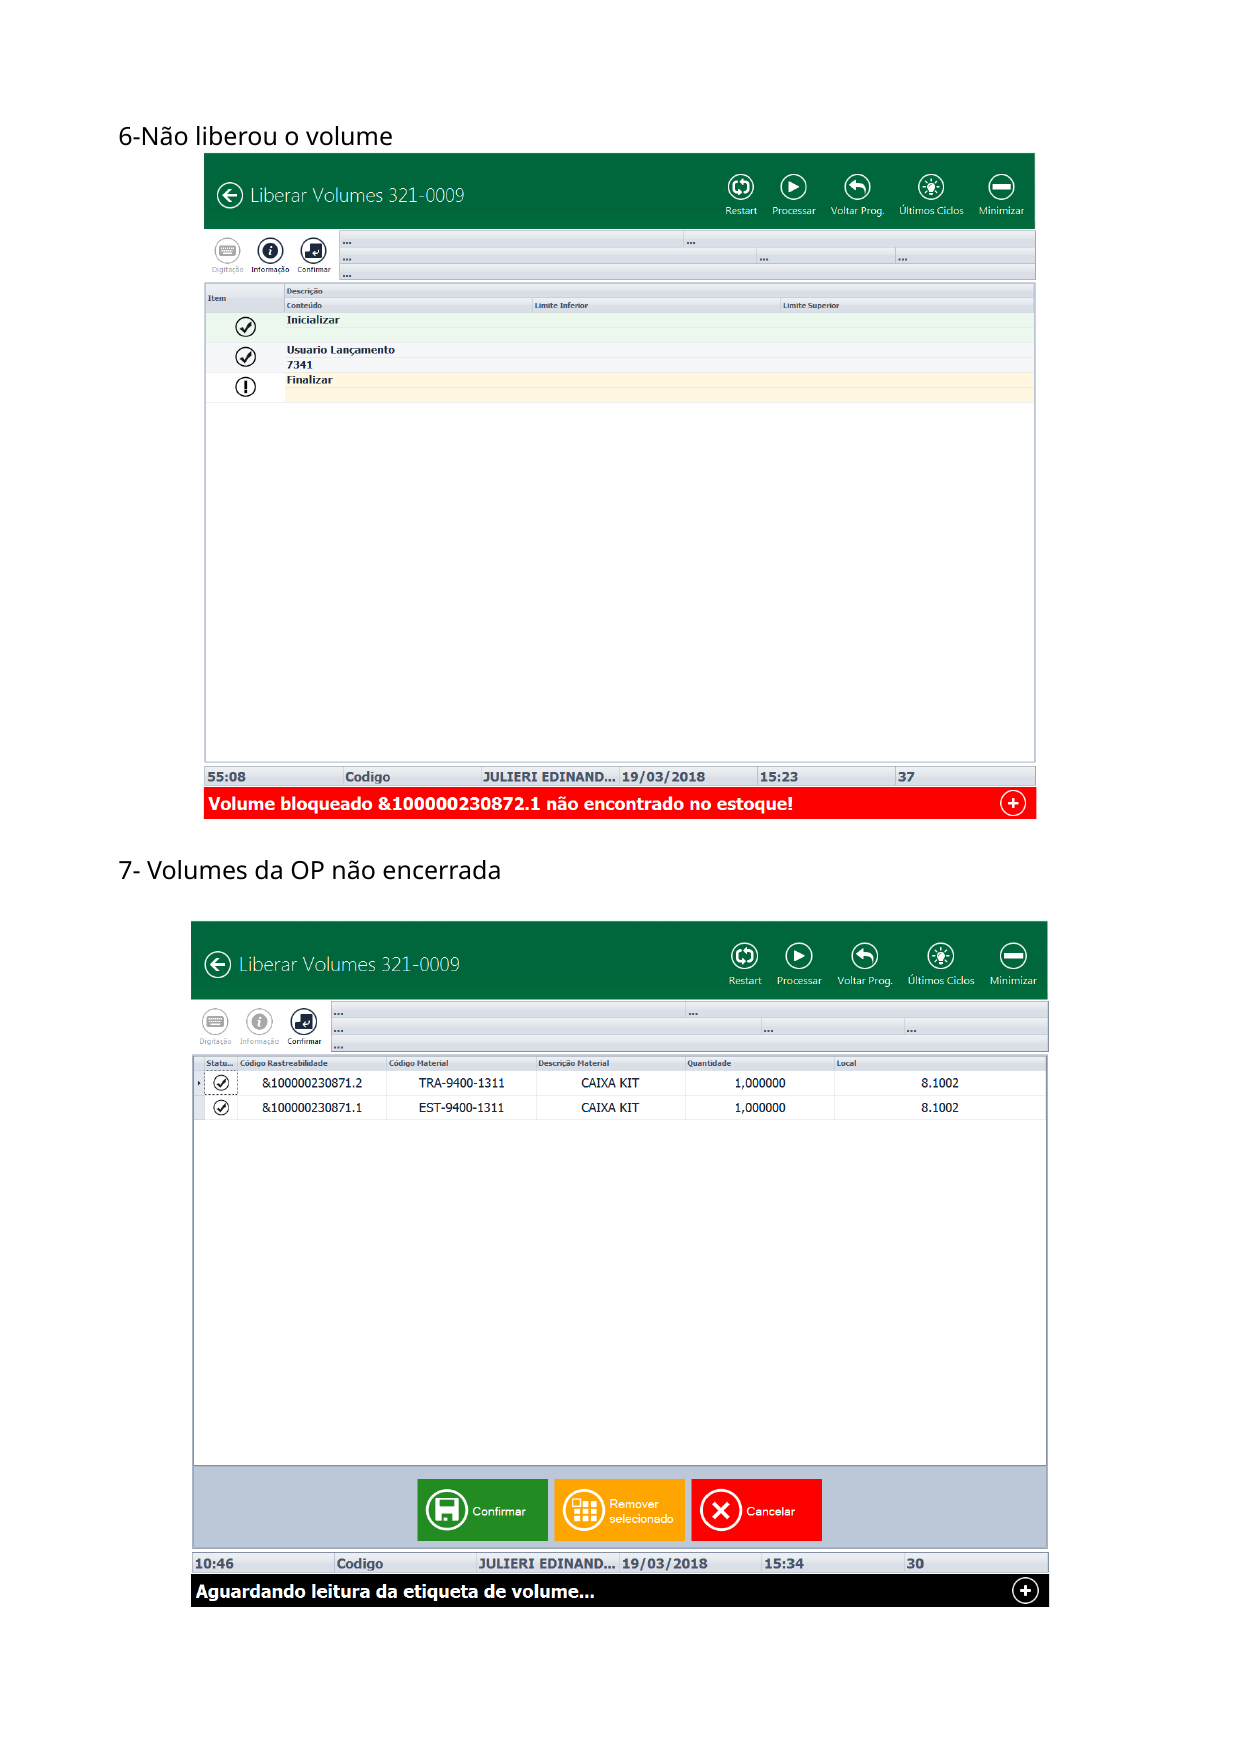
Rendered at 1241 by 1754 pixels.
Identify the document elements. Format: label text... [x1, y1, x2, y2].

text 7- Volumes da OP não encerrada [118, 852, 1122, 886]
picture [203, 152, 1037, 819]
text 6-Não liberou o volume [118, 118, 1122, 152]
picture [191, 920, 1050, 1607]
